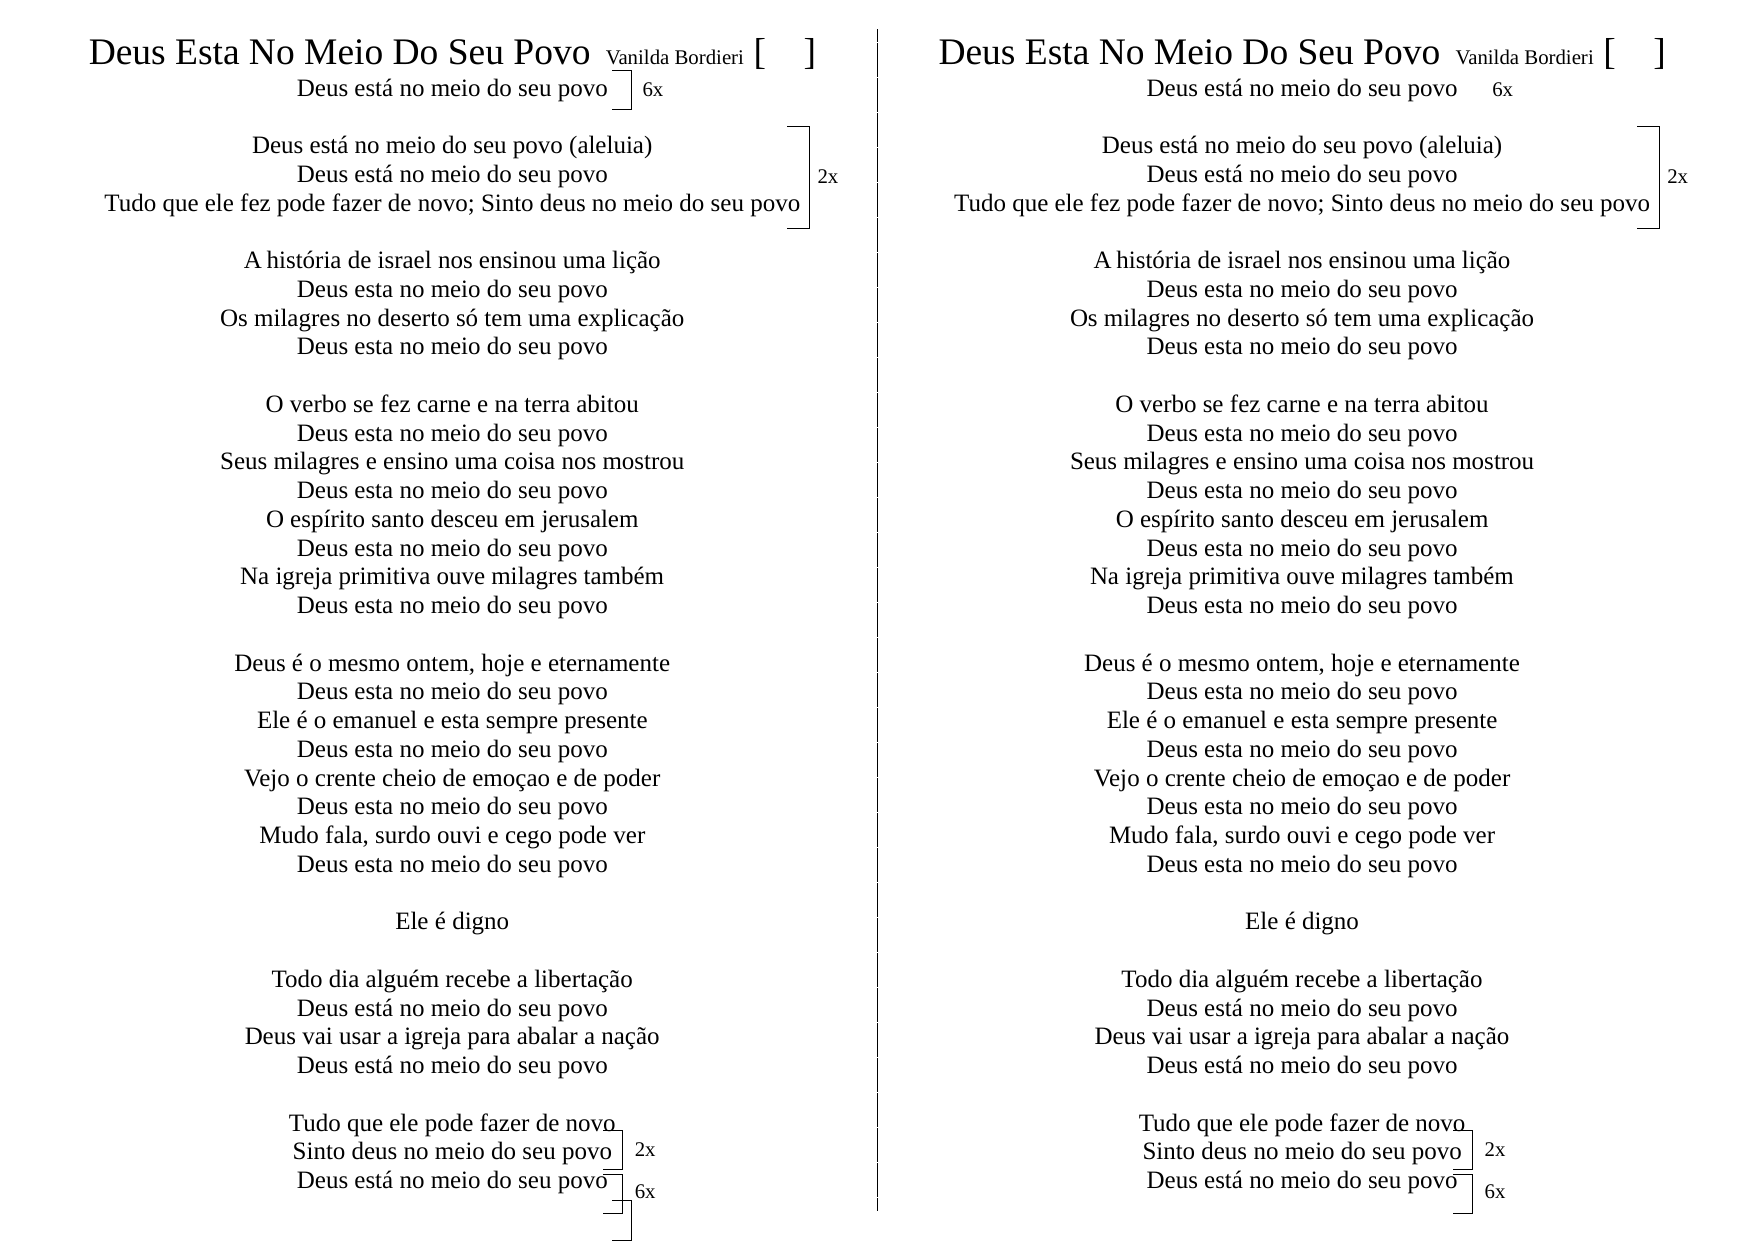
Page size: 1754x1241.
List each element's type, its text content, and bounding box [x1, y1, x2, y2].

text O espírito santo desceu em jerusalem [879, 504, 1724, 533]
text Deus esta no meio do seu povo [879, 590, 1724, 619]
text O verbo se fez carne e na terra abitou [29, 389, 875, 418]
text Na igreja primitiva ouve milagres também [29, 561, 875, 590]
text Sinto deus no meio do seu povo [1473, 1136, 1724, 1165]
text Deus esta no meio do seu povo [879, 475, 1724, 504]
text Deus esta no meio do seu povo [29, 676, 875, 705]
text Vejo o crente cheio de emoçao e de poder [879, 763, 1724, 791]
text Deus está no meio do seu povo [879, 993, 1724, 1021]
text O verbo se fez carne e na terra abitou [879, 389, 1724, 418]
text O espírito santo desceu em jerusalem [29, 504, 875, 533]
text Deus está no meio do seu povo [29, 993, 875, 1021]
text Ele é o emanuel e esta sempre presente [29, 705, 875, 734]
text Deus está no meio do seu povo [879, 73, 1724, 101]
text Tudo que ele fez pode fazer de novo; Sinto deus no meio do seu povo [879, 188, 1659, 216]
text Todo dia alguém recebe a libertação [29, 964, 875, 993]
text A história de israel nos ensinou uma lição [879, 245, 1724, 274]
text Deus é o mesmo ontem, hoje e eternamente [29, 648, 875, 676]
text [810, 188, 875, 216]
text Deus esta no meio do seu povo [29, 418, 875, 446]
text Deus esta no meio do seu povo [29, 533, 875, 561]
text [1660, 130, 1724, 159]
text [1660, 188, 1724, 216]
text Deus está no meio do seu povo [29, 1165, 875, 1194]
text Ele é o emanuel e esta sempre presente [879, 705, 1724, 734]
text Na igreja primitiva ouve milagres também [879, 561, 1724, 590]
text Deus esta no meio do seu povo [879, 418, 1724, 446]
text Deus esta no meio do seu povo [879, 676, 1724, 705]
text Tudo que ele pode fazer de novo [879, 1108, 1724, 1136]
text Os milagres no deserto só tem uma explicação [879, 303, 1724, 331]
text A história de israel nos ensinou uma lição [29, 245, 875, 274]
text Deus esta no meio do seu povo [879, 791, 1724, 820]
text Tudo que ele fez pode fazer de novo; Sinto deus no meio do seu povo [29, 188, 809, 216]
text Deus está no meio do seu povo [29, 73, 631, 101]
text Sinto deus no meio do seu povo [29, 1136, 622, 1165]
text Deus esta no meio do seu povo [29, 791, 875, 820]
text Seus milagres e ensino uma coisa nos mostrou [29, 446, 875, 475]
text Deus Esta No Meio Do Seu Povo Vanilda Bordieri [ ] [29, 29, 875, 73]
text Deus esta no meio do seu povo [29, 734, 875, 763]
text Vejo o crente cheio de emoçao e de poder [29, 763, 875, 791]
text Deus vai usar a igreja para abalar a nação [29, 1021, 875, 1050]
text Deus Esta No Meio Do Seu Povo Vanilda Bordieri [ ] [879, 29, 1724, 73]
text Deus esta no meio do seu povo [879, 533, 1724, 561]
text Deus esta no meio do seu povo [879, 331, 1724, 360]
text Deus está no meio do seu povo [810, 159, 875, 188]
text Deus é o mesmo ontem, hoje e eternamente [879, 648, 1724, 676]
text Sinto deus no meio do seu povo [879, 1136, 1472, 1165]
text Os milagres no deserto só tem uma explicação [29, 303, 875, 331]
text Deus vai usar a igreja para abalar a nação [879, 1021, 1724, 1050]
text Todo dia alguém recebe a libertação [879, 964, 1724, 993]
text Deus esta no meio do seu povo [879, 849, 1724, 878]
text Mudo fala, surdo ouvi e cego pode ver [29, 820, 875, 849]
text Mudo fala, surdo ouvi e cego pode ver [879, 820, 1724, 849]
text Deus está no meio do seu povo [879, 1165, 1724, 1194]
text Deus esta no meio do seu povo [29, 274, 875, 303]
text Deus esta no meio do seu povo [879, 274, 1724, 303]
text Sinto deus no meio do seu povo [623, 1136, 875, 1165]
text Deus esta no meio do seu povo [879, 734, 1724, 763]
text Deus esta no meio do seu povo [29, 849, 875, 878]
text Ele é digno [29, 906, 875, 935]
text Tudo que ele pode fazer de novo [29, 1108, 875, 1136]
text Ele é digno [879, 906, 1724, 935]
text Deus esta no meio do seu povo [29, 331, 875, 360]
text Deus está no meio do seu povo [632, 73, 875, 101]
text Deus está no meio do seu povo [29, 159, 809, 188]
text Deus está no meio do seu povo (aleluia) [29, 130, 809, 159]
text Deus esta no meio do seu povo [29, 590, 875, 619]
text Deus está no meio do seu povo [1660, 159, 1724, 188]
text Deus está no meio do seu povo [879, 159, 1659, 188]
text Deus está no meio do seu povo [879, 1050, 1724, 1079]
text Deus está no meio do seu povo (aleluia) [879, 130, 1659, 159]
text Deus esta no meio do seu povo [29, 475, 875, 504]
text Seus milagres e ensino uma coisa nos mostrou [879, 446, 1724, 475]
text [810, 130, 875, 159]
text Deus está no meio do seu povo [29, 1050, 875, 1079]
